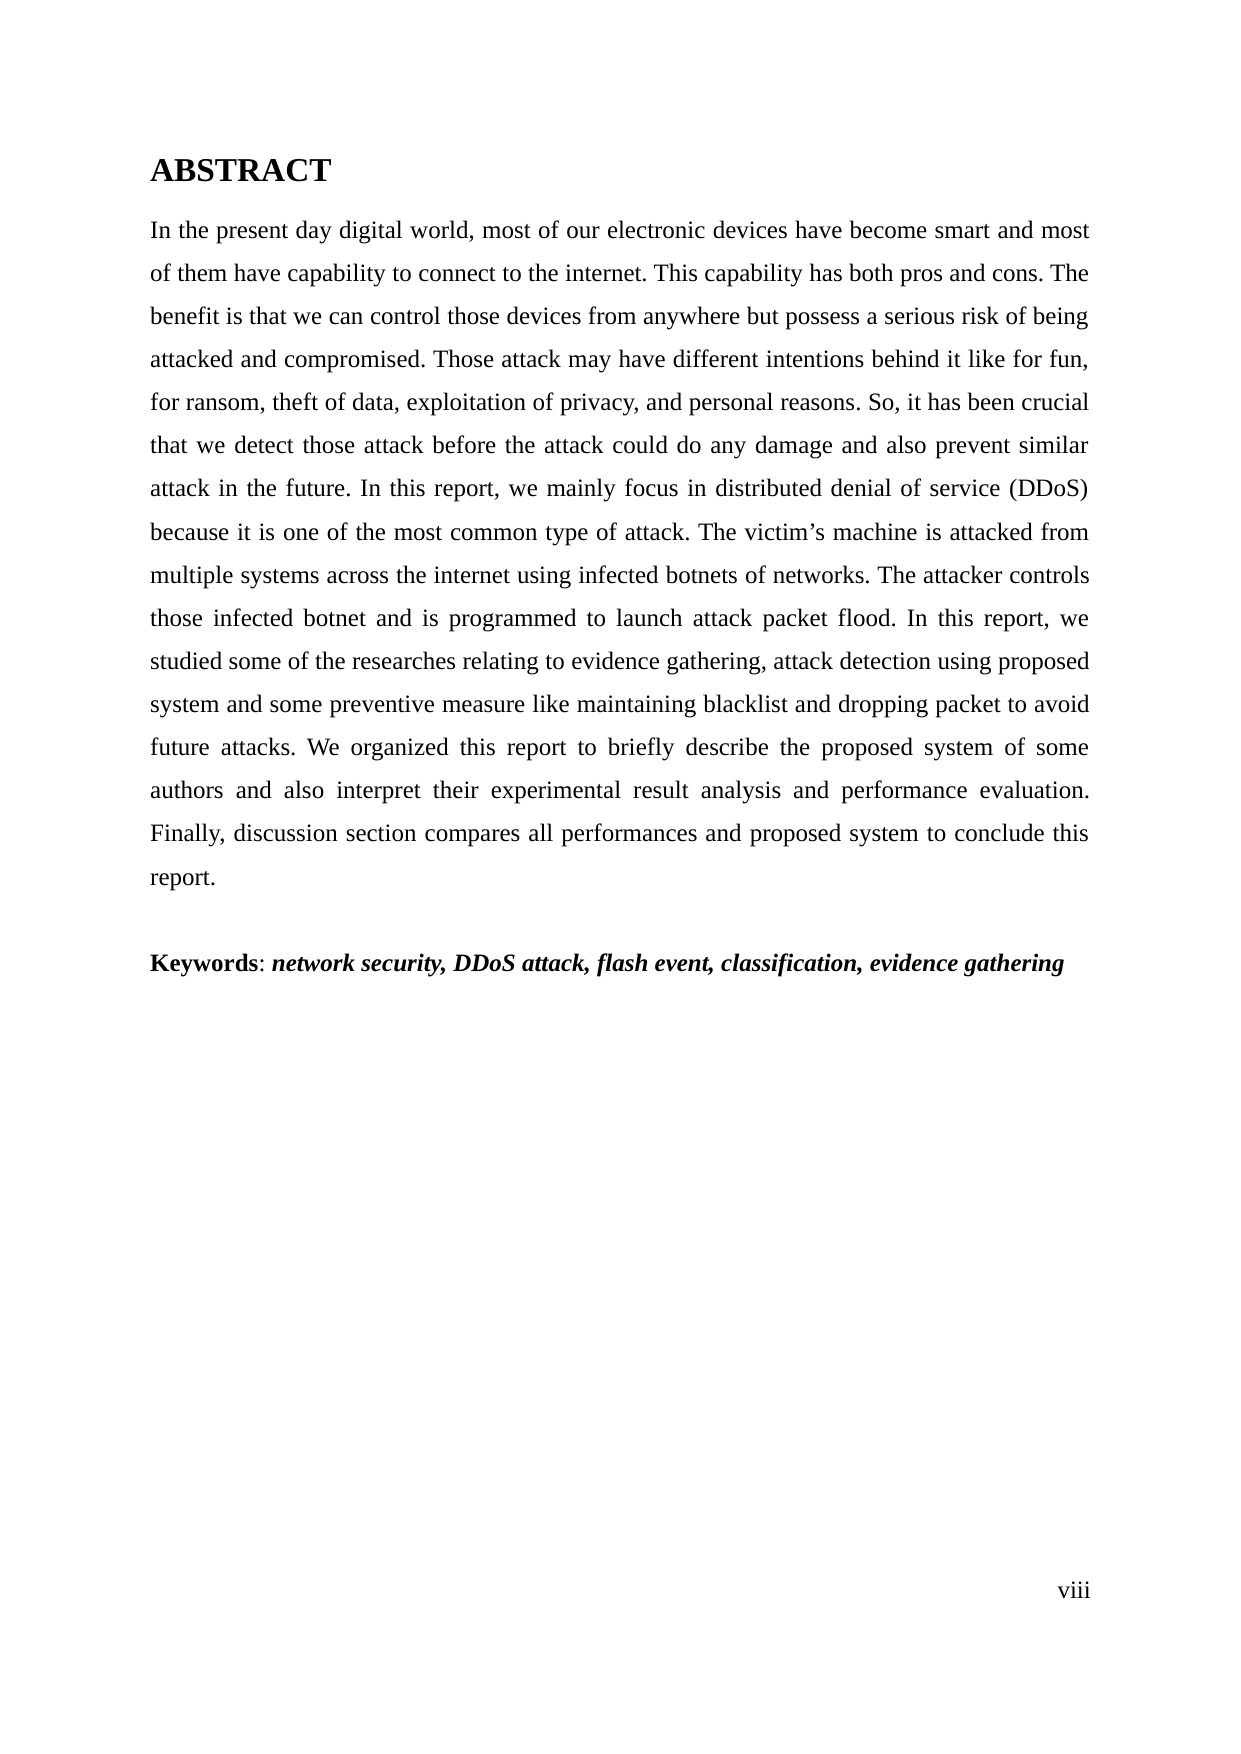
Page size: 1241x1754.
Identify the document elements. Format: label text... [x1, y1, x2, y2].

subtitle ABSTRACT [150, 150, 1091, 188]
text In the present day digital world, most of our electronic devices have become smart and most of them have capability to connect to the internet. This capability has both pros and cons. The benefit is that we can control those devices from anywhere but possess a serious risk of being attacked and compromised. Those attack may have different intentions behind it like for fun, for ransom, theft of data, exploitation of privacy, and personal reasons. So, it has been crucial that we detect those attack before the attack could do any damage and also prevent similar attack in the future. In this report, we mainly focus in distributed denial of service (DDoS) because it is one of the most common type of attack. The victim’s machine is attacked from multiple systems across the internet using infected botnets of networks. The attacker controls those infected botnet and is programmed to launch attack packet flood. In this report, we studied some of the researches relating to evidence gathering, attack detection using proposed system and some preventive measure like maintaining blacklist and dropping packet to avoid future attacks. We organized this report to briefly describe the proposed system of some authors and also interpret their experimental result analysis and performance evaluation. Finally, discussion section compares all performances and proposed system to conclude this report. [150, 215, 1091, 890]
text Keywords: network security, DDoS attack, flash event, classification, evidence gathering [150, 948, 1091, 977]
